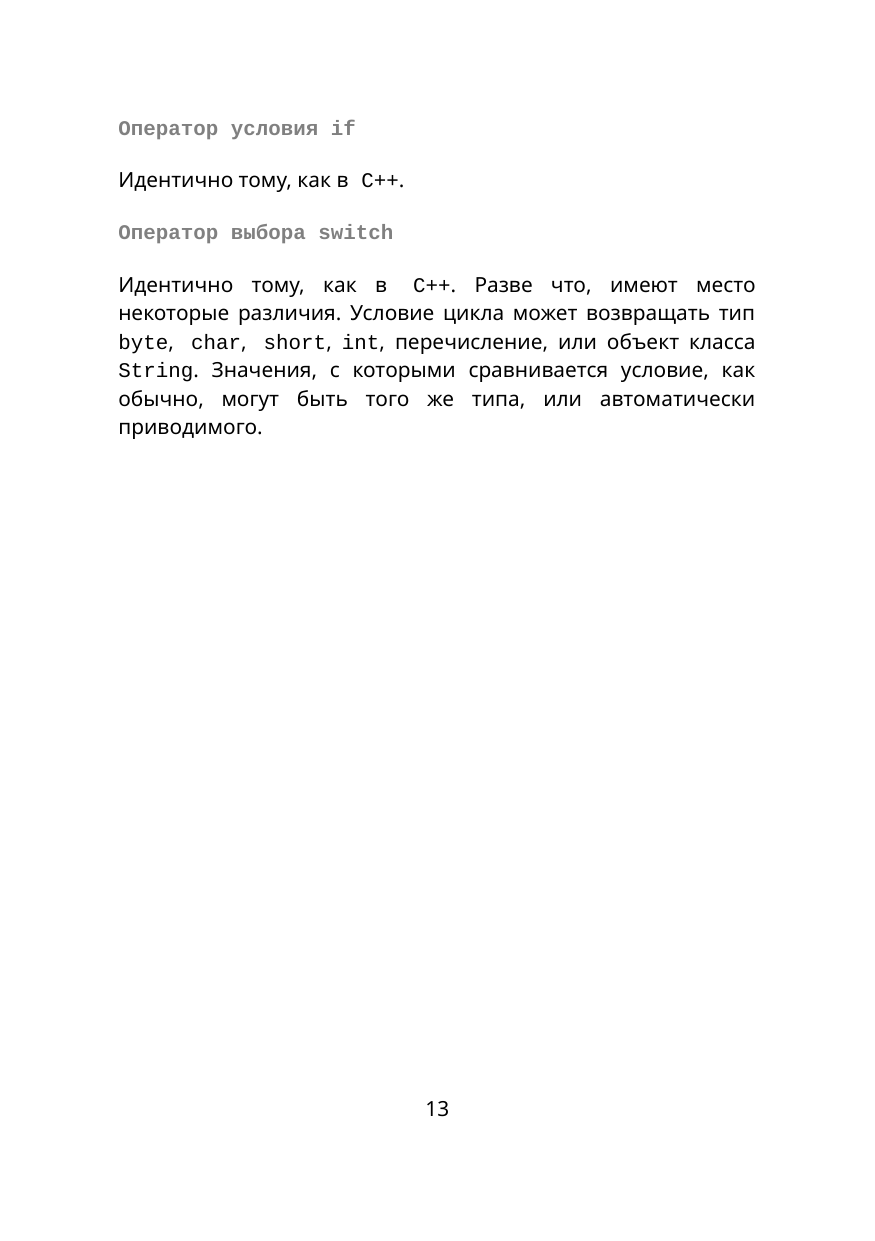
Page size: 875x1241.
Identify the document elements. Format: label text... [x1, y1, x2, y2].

text Оператор выбора switch [118, 222, 756, 246]
text Идентично тому, как в C++. Разве что, имеют место некоторые различия. Условие цикла может возвращать тип byte, char, short, int, перечисление, или объект класса String. Значения, с которыми сравнивается условие, как обычно, могут быть того же типа, или автоматически приводимого. [118, 270, 756, 441]
text Идентично тому, как в C++. [118, 165, 756, 194]
text Оператор условия if [118, 118, 756, 142]
